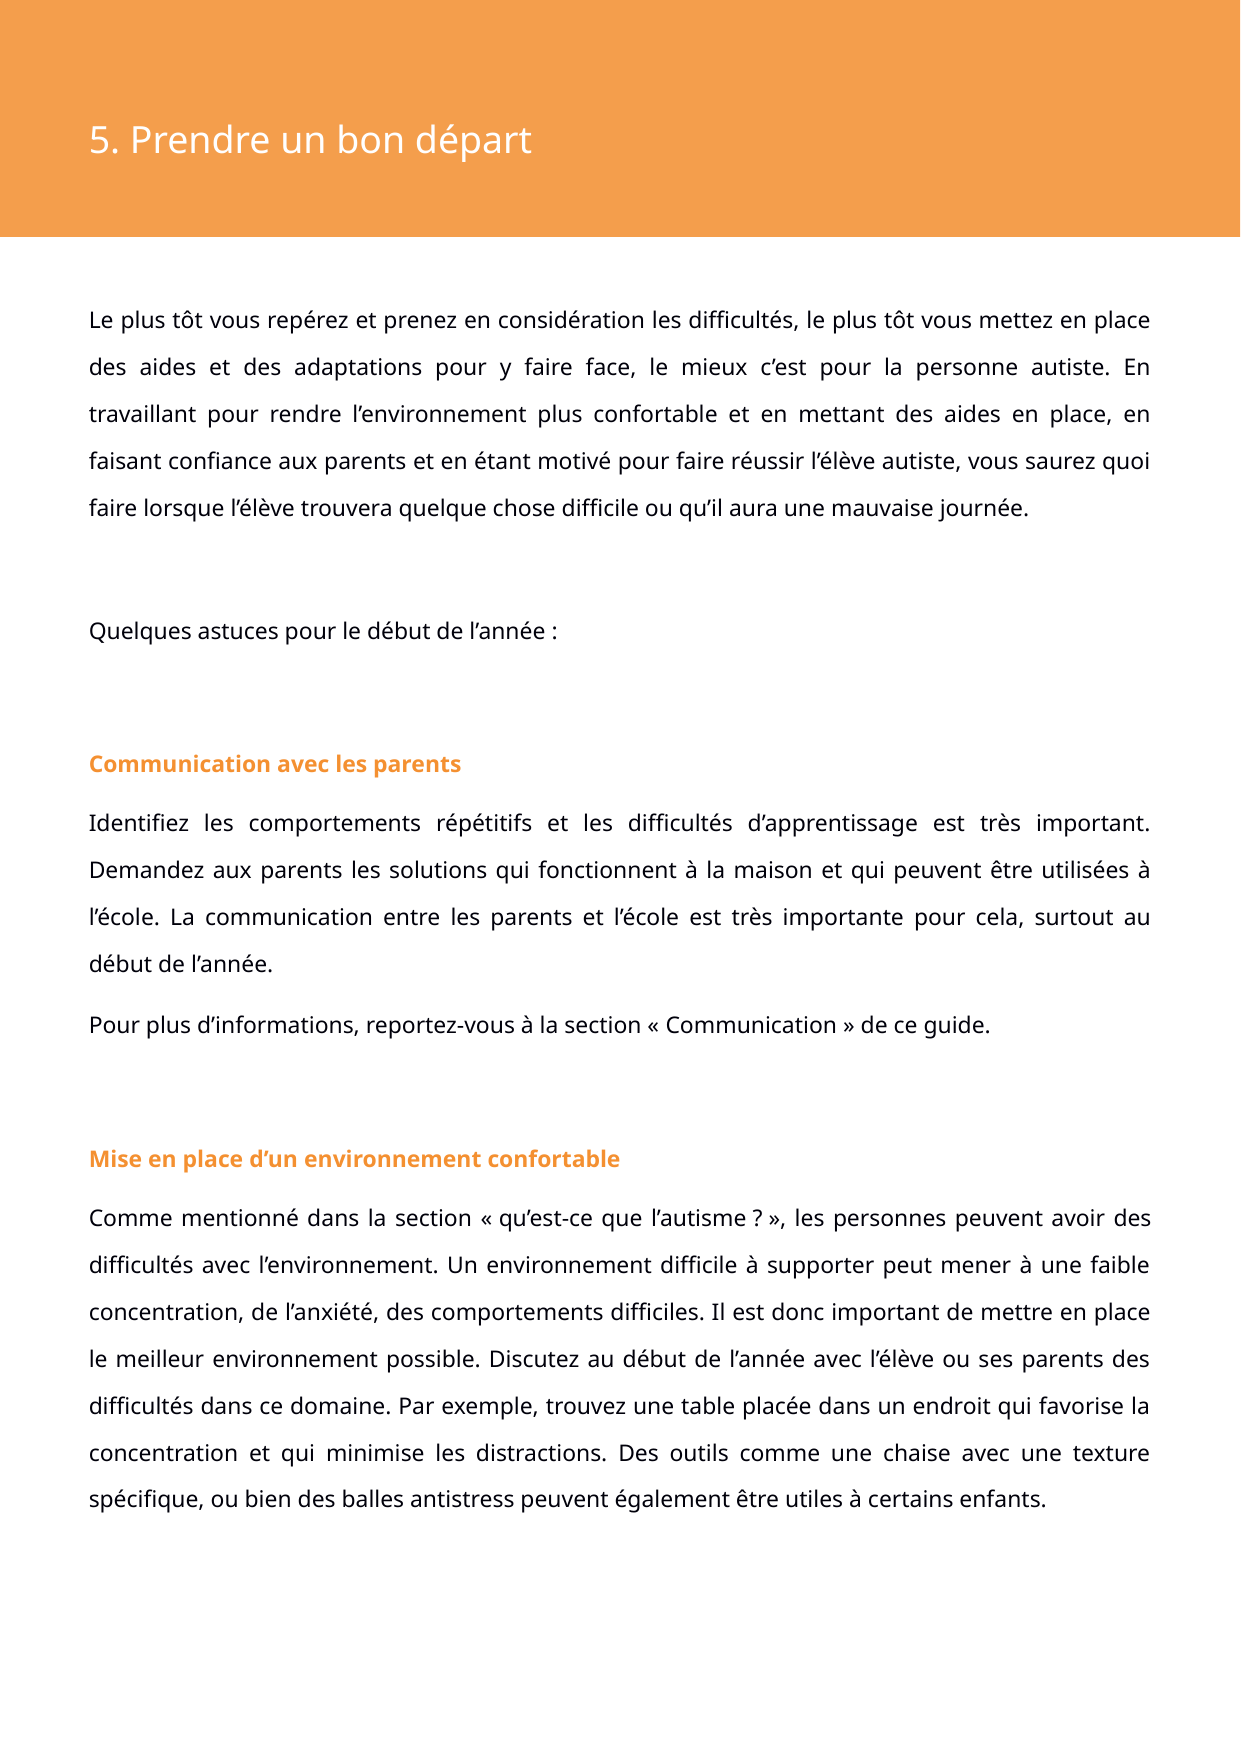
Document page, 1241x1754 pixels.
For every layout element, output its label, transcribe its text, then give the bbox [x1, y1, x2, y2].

text Le plus tôt vous repérez et prenez en considération les difficultés, le plus tôt vous mettez en place des aides et des adaptations pour y faire face, le mieux c’est pour la personne autiste. En travaillant pour rendre l’environnement plus confortable et en mettant des aides en place, en faisant confiance aux parents et en étant motivé pour faire réussir l’élève autiste, vous saurez quoi faire lorsque l’élève trouvera quelque chose difficile ou qu’il aura une mauvaise journée. [88, 304, 1152, 523]
subtitle Communication avec les parents [88, 748, 1152, 779]
text Identifiez les comportements répétitifs et les difficultés d’apprentissage est très important. Demandez aux parents les solutions qui fonctionnent à la maison et qui peuvent être utilisées à l’école. La communication entre les parents et l’école est très importante pour cela, surtout au début de l’année. [88, 807, 1152, 979]
subtitle Mise en place d’un environnement confortable [88, 1143, 1152, 1174]
text Comme mentionné dans la section « qu’est-ce que l’autisme ? », les personnes peuvent avoir des difficultés avec l’environnement. Un environnement difficile à supporter peut mener à une faible concentration, de l’anxiété, des comportements difficiles. Il est donc important de mettre en place le meilleur environnement possible. Discutez au début de l’année avec l’élève ou ses parents des difficultés dans ce domaine. Par exemple, trouvez une table placée dans un endroit qui favorise la concentration et qui minimise les distractions. Des outils comme une chaise avec une texture spécifique, ou bien des balles antistress peuvent également être utiles à certains enfants. [88, 1202, 1152, 1514]
text Pour plus d’informations, reportez-vous à la section « Communication » de ce guide. [88, 1009, 1152, 1041]
text Quelques astuces pour le début de l’année : [88, 614, 1152, 646]
subtitle 5. Prendre un bon départ [88, 113, 1152, 164]
